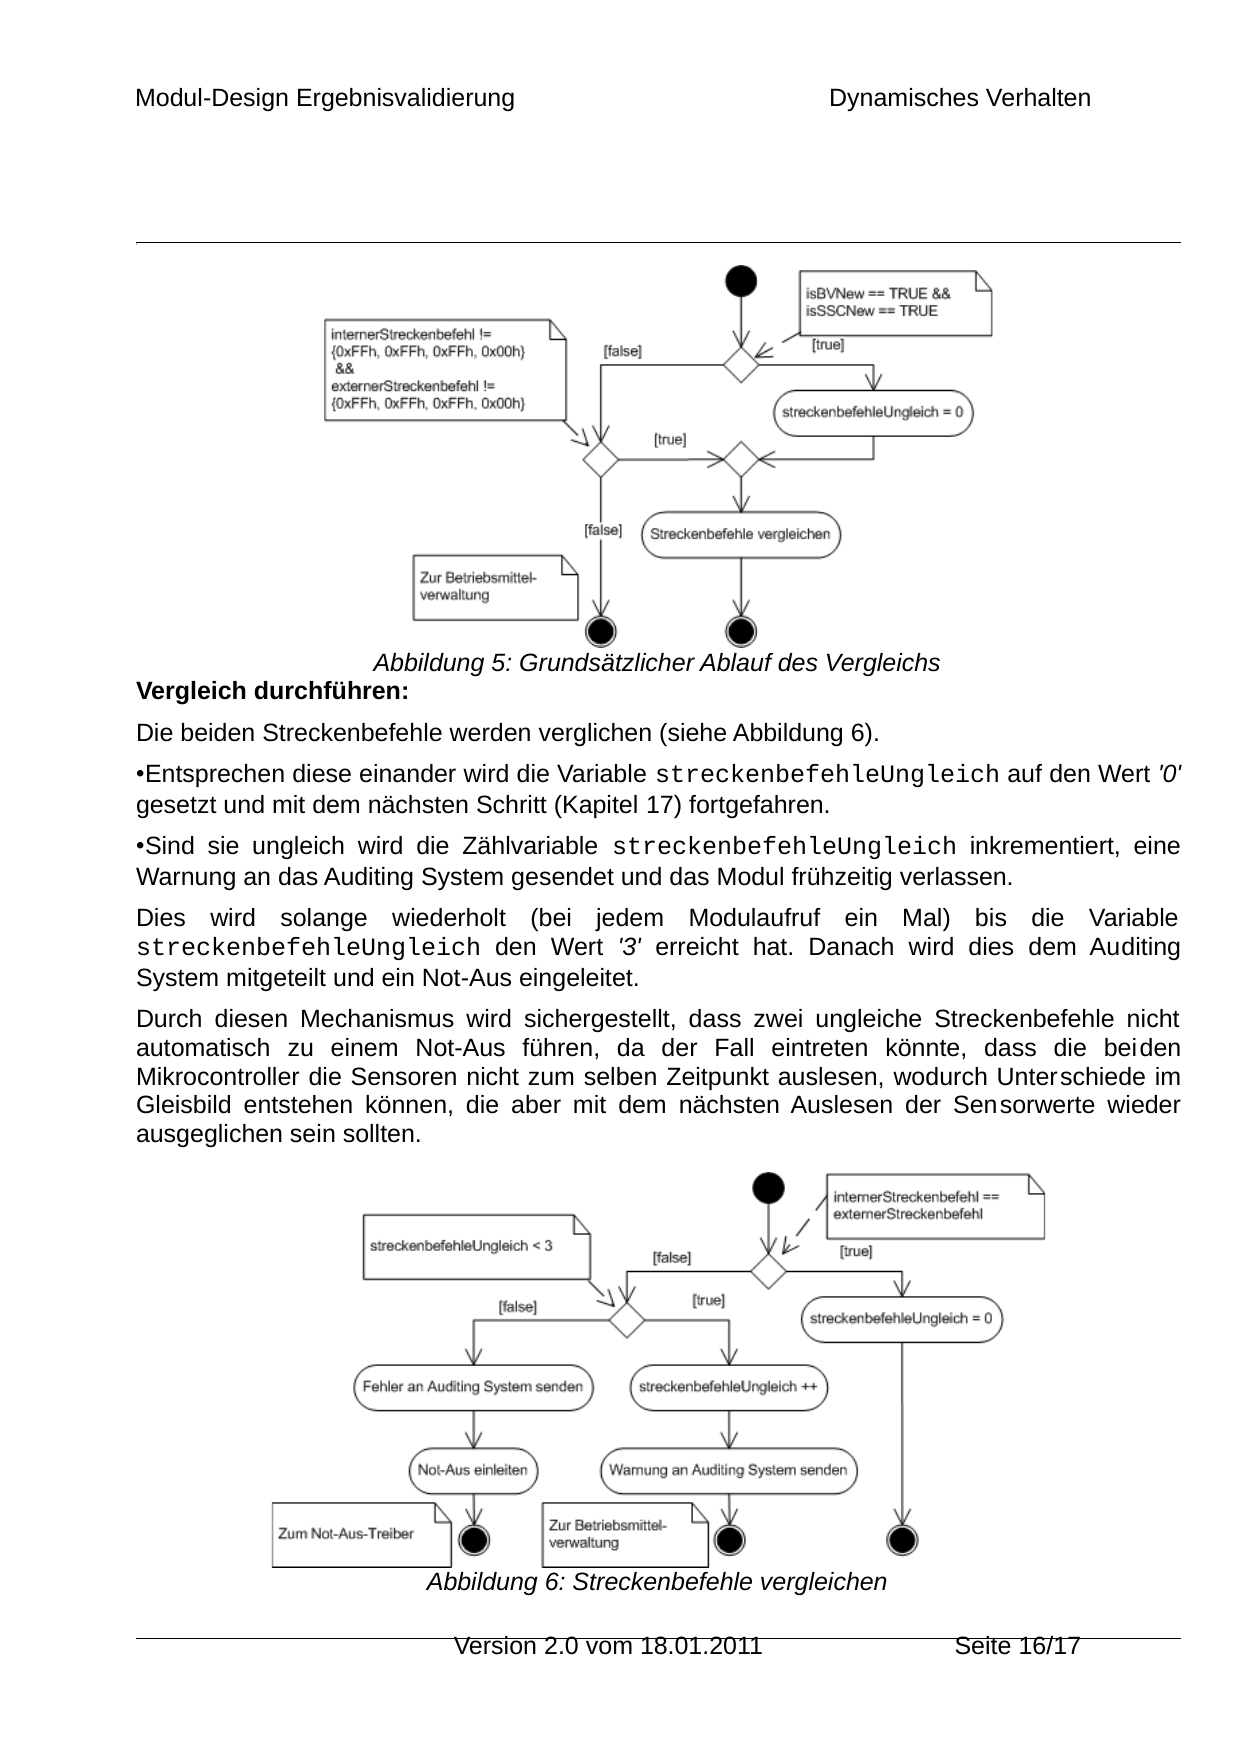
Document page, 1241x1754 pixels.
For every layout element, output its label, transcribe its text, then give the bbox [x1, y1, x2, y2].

text Die beiden Streckenbefehle werden verglichen (siehe Abbildung 6). [136, 717, 1181, 746]
list Sind sie ungleich wird die Zählvariable streckenbefehleUngleich inkrementiert, eine Warnung an das Auditing System gesendet und das Modul frühzeitig verlassen. [136, 831, 1181, 891]
text Durch diesen Mechanismus wird sichergestellt, dass zwei ungleiche Streckenbefehle nicht automatisch zu einem Not-Aus führen, da der Fall eintreten könnte, dass die bei­den Mikrocontroller die Sensoren nicht zum selben Zeitpunkt auslesen, wodurch Unter­schiede im Gleisbild entstehen können, die aber mit dem nächsten Auslesen der Sen­sorwerte wieder ausgeglichen sein sollten. [136, 1004, 1181, 1148]
text Abbildung 5: Grundsätzlicher Ablauf des Vergleichs [136, 266, 1181, 676]
text Vergleich durchführen: [136, 676, 1181, 705]
picture [271, 1172, 1046, 1568]
text Abbildung 6: Streckenbefehle vergleichen [136, 1173, 1181, 1596]
text Dies wird solange wiederholt (bei jedem Modulaufruf ein Mal) bis die Variable streckenbefehleUngleich den Wert '3' erreicht hat. Danach wird dies dem Au­diting System mitgeteilt und ein Not-Aus eingeleitet. [136, 903, 1181, 992]
list Entsprechen diese einander wird die Variable streckenbefehleUngleich auf den Wert '0' gesetzt und mit dem nächsten Schritt (Kapitel 16) fortgefahren. [136, 759, 1181, 818]
picture [324, 265, 993, 648]
